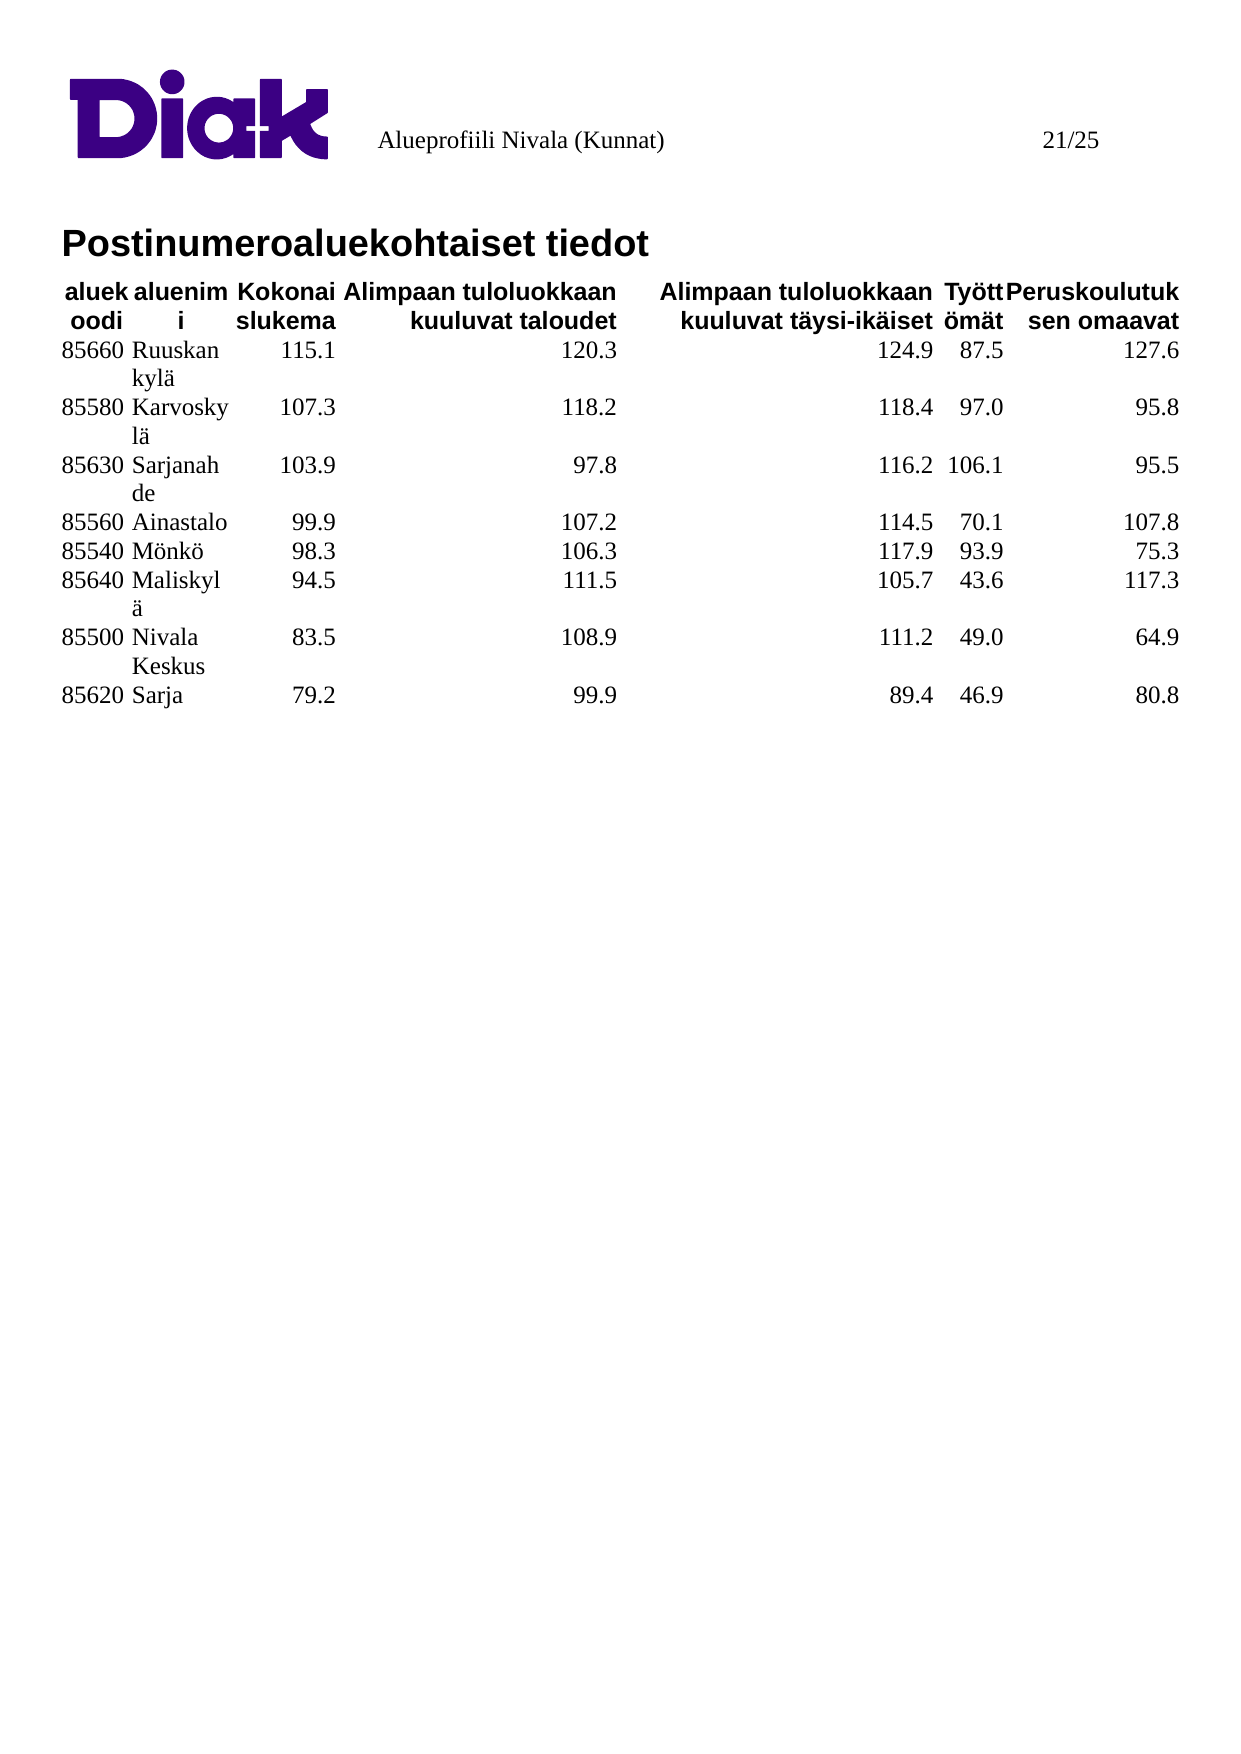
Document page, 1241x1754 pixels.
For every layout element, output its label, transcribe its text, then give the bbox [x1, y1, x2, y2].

table_cell 64.9 [1003, 622, 1179, 680]
table_cell 98.3 [230, 536, 336, 565]
table_cell 85630 [61, 450, 132, 507]
table_cell 114.5 [617, 507, 933, 536]
table_cell 124.9 [617, 335, 933, 392]
table_cell 107.8 [1003, 507, 1179, 536]
table_cell Sarja [132, 680, 230, 708]
table_cell 85640 [61, 565, 132, 622]
table_cell Ainastalo [132, 507, 230, 536]
table_cell 97.0 [933, 392, 1003, 450]
table_cell 103.9 [230, 450, 336, 507]
table_cell Sarjanahde [132, 450, 230, 507]
table_cell 85540 [61, 536, 132, 565]
table_cell 49.0 [933, 622, 1003, 680]
table_cell 89.4 [617, 680, 933, 708]
table_header aluekoodi [61, 277, 132, 335]
table_cell 116.2 [617, 450, 933, 507]
table_cell 120.3 [336, 335, 617, 392]
table_cell 87.5 [933, 335, 1003, 392]
table_header Kokonaislukema [230, 277, 336, 335]
table_header Työttömät [933, 277, 1003, 335]
table_cell 43.6 [933, 565, 1003, 622]
table_cell 79.2 [230, 680, 336, 708]
table_cell 127.6 [1003, 335, 1179, 392]
table_cell 111.2 [617, 622, 933, 680]
table_cell 85560 [61, 507, 132, 536]
table_cell 115.1 [230, 335, 336, 392]
table_cell Nivala Keskus [132, 622, 230, 680]
table_cell 83.5 [230, 622, 336, 680]
subtitle Postinumeroaluekohtaiset tiedot [61, 221, 1179, 265]
table_cell 75.3 [1003, 536, 1179, 565]
table_cell 97.8 [336, 450, 617, 507]
table_cell 118.4 [617, 392, 933, 450]
table_header aluenimi [132, 277, 230, 335]
table_cell 85500 [61, 622, 132, 680]
table_cell Mönkö [132, 536, 230, 565]
table_cell 46.9 [933, 680, 1003, 708]
table_cell 99.9 [230, 507, 336, 536]
table_cell 85580 [61, 392, 132, 450]
table_cell 117.9 [617, 536, 933, 565]
table_cell 95.5 [1003, 450, 1179, 507]
table_cell 106.1 [933, 450, 1003, 507]
table_cell 117.3 [1003, 565, 1179, 622]
table_header Alimpaan tuloluokkaan kuuluvat täysi-ikäiset [617, 277, 933, 335]
table_cell 85620 [61, 680, 132, 708]
table_cell 99.9 [336, 680, 617, 708]
table_cell Karvoskylä [132, 392, 230, 450]
table_cell 95.8 [1003, 392, 1179, 450]
table_cell 85660 [61, 335, 132, 392]
table_cell Maliskylä [132, 565, 230, 622]
table_cell 118.2 [336, 392, 617, 450]
table_cell 107.3 [230, 392, 336, 450]
table_cell 93.9 [933, 536, 1003, 565]
table_cell 80.8 [1003, 680, 1179, 708]
table_cell 108.9 [336, 622, 617, 680]
table_cell 94.5 [230, 565, 336, 622]
table_cell 111.5 [336, 565, 617, 622]
table_cell 107.2 [336, 507, 617, 536]
table_cell 105.7 [617, 565, 933, 622]
table_header Peruskoulutuksen omaavat [1003, 277, 1179, 335]
table_cell Ruuskankylä [132, 335, 230, 392]
table_cell 70.1 [933, 507, 1003, 536]
table_header Alimpaan tuloluokkaan kuuluvat taloudet [336, 277, 617, 335]
table_cell 106.3 [336, 536, 617, 565]
